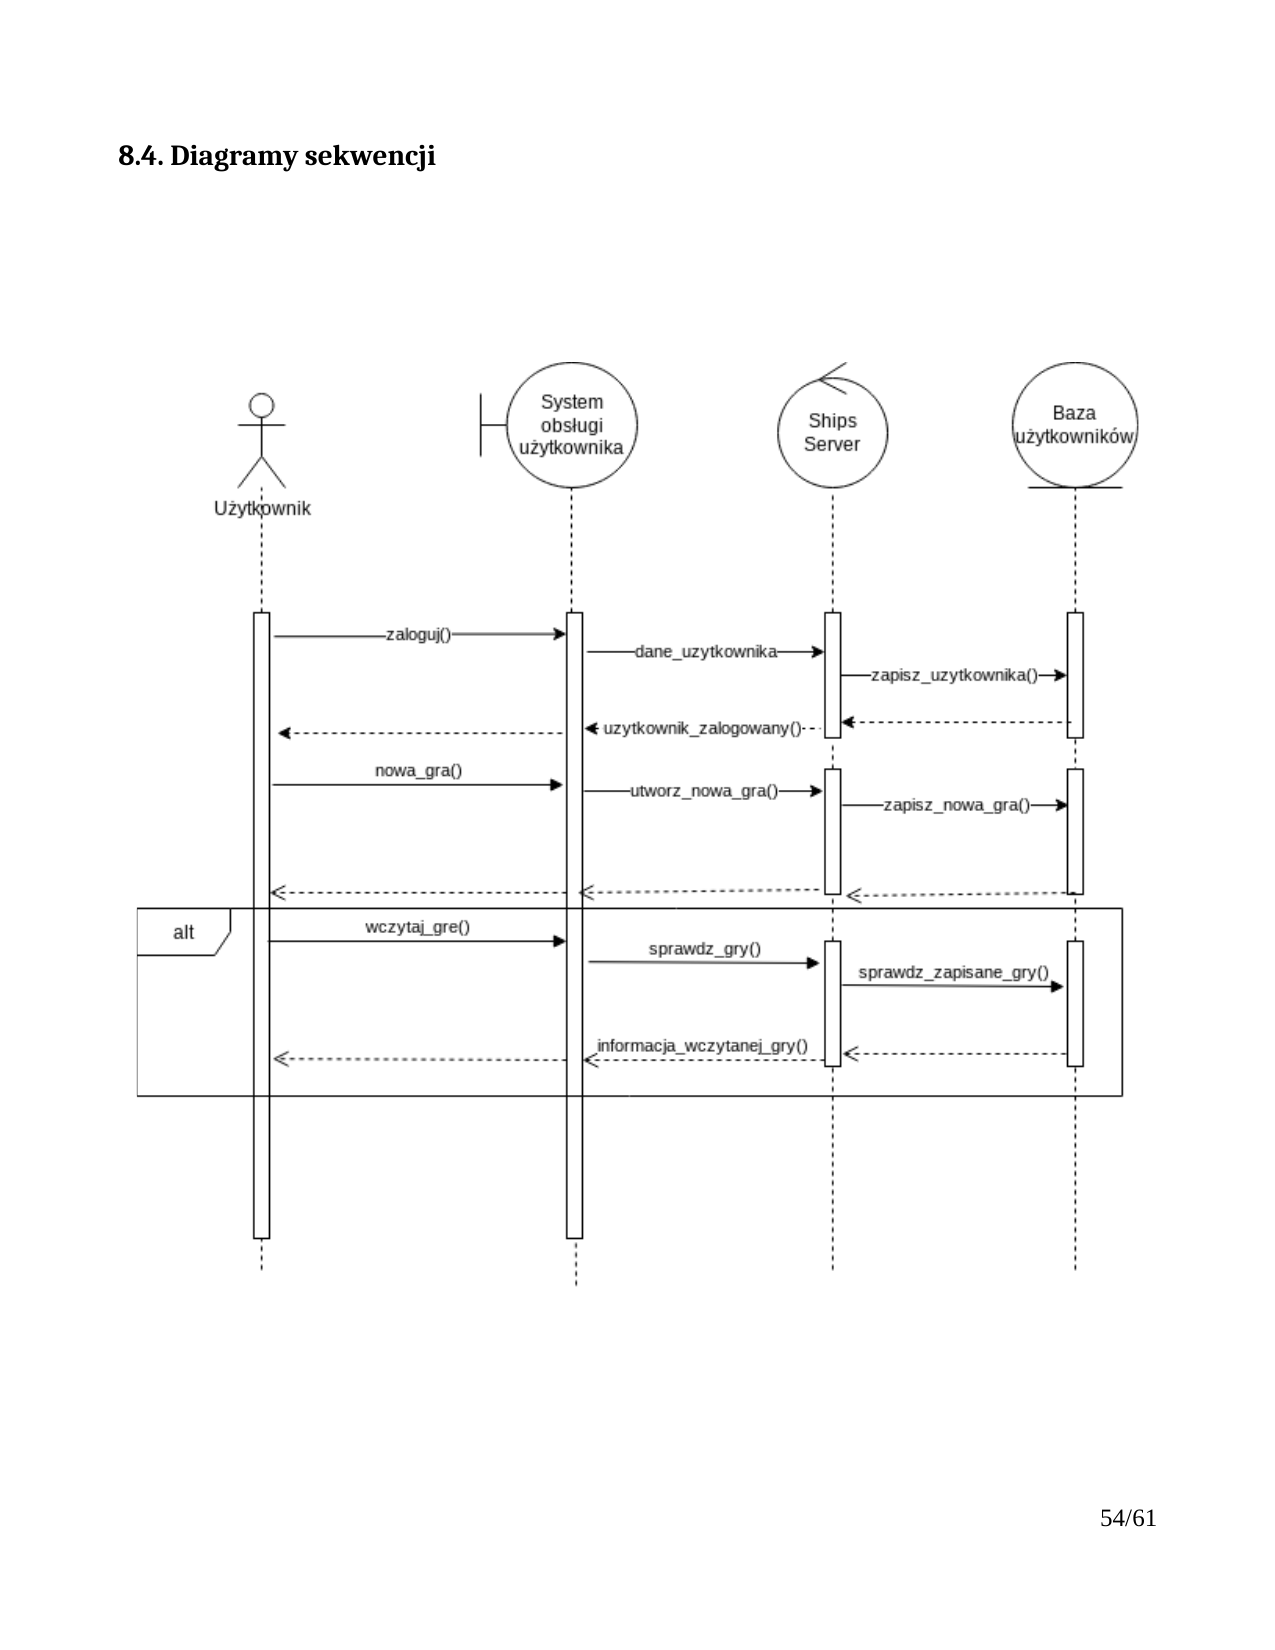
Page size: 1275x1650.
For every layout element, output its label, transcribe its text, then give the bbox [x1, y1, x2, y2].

picture [136, 362, 1139, 1288]
subtitle 8.4. Diagramy sekwencji [118, 139, 1157, 172]
